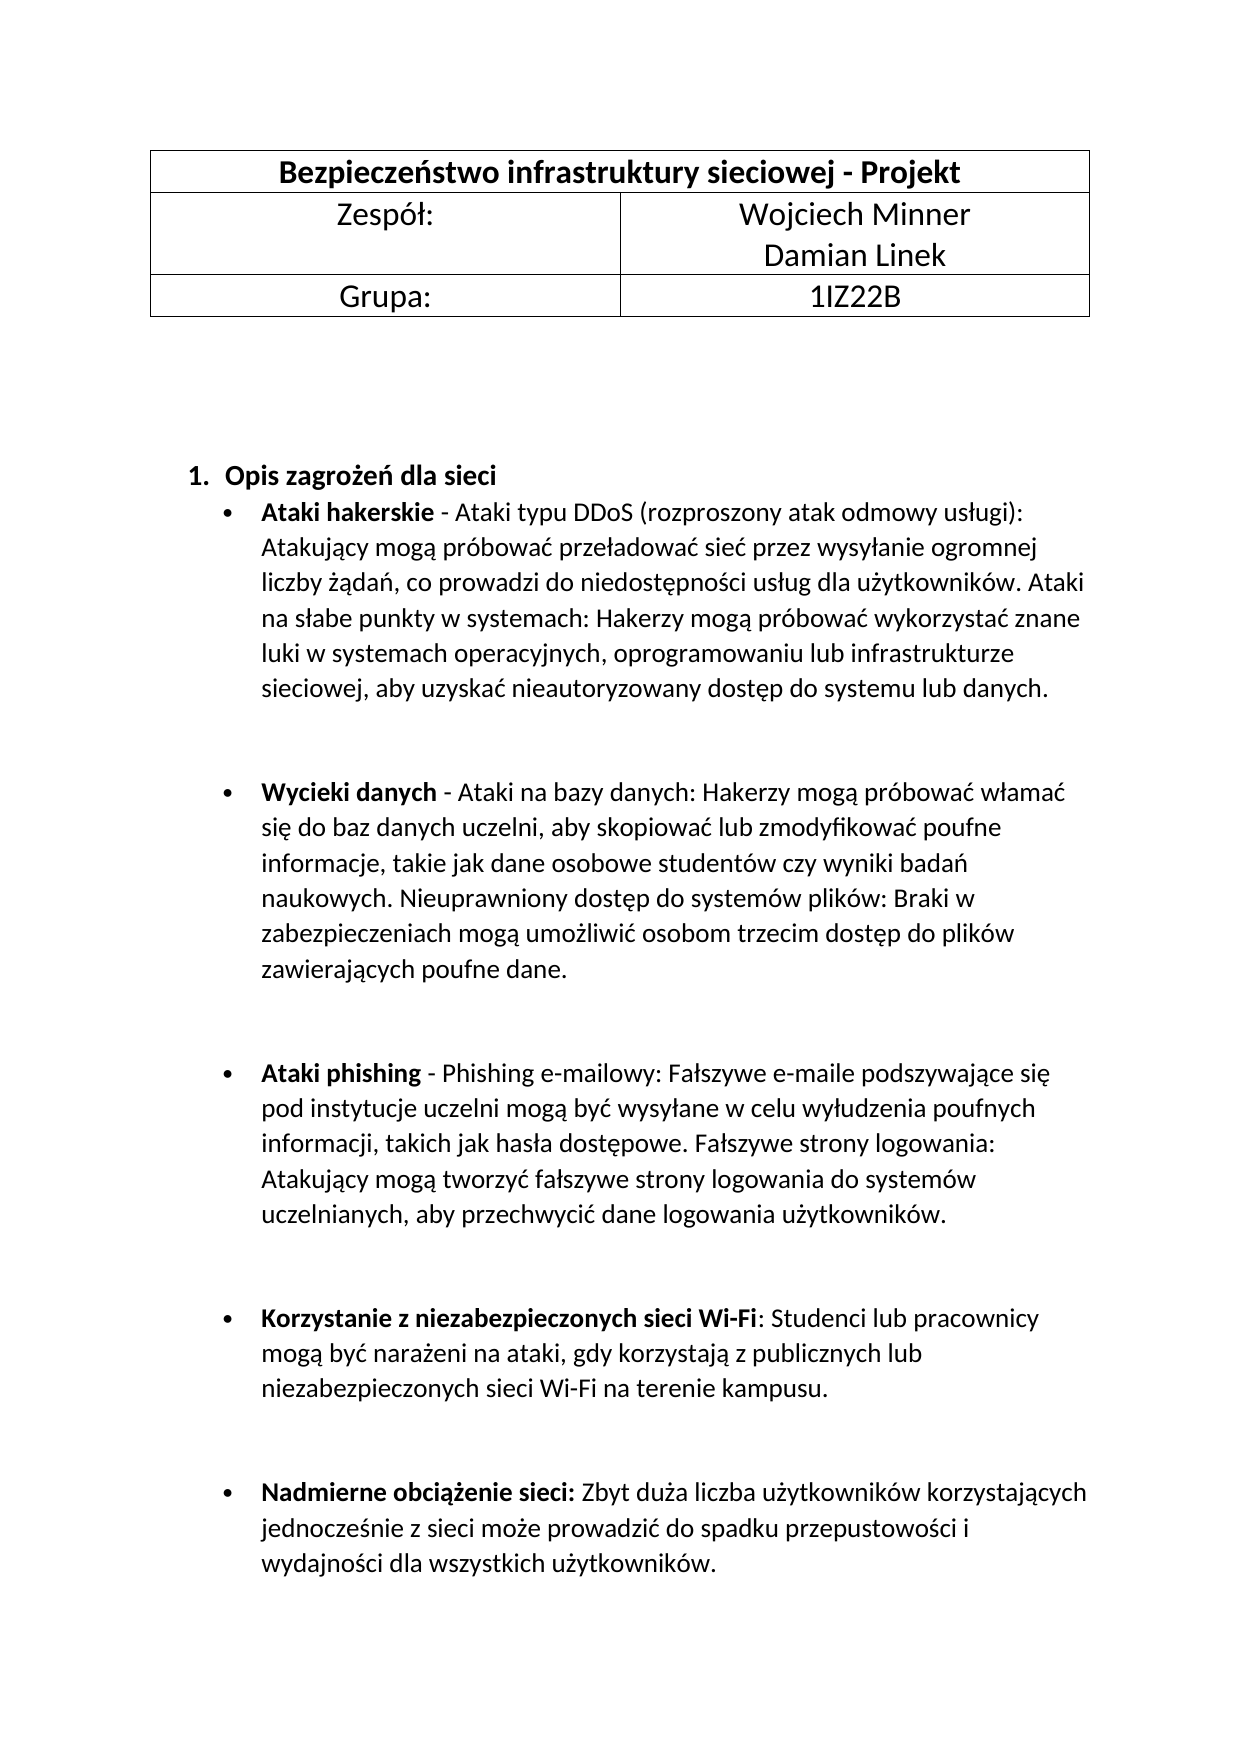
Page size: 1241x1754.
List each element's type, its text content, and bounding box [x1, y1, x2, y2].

table_cell 1IZ22B [621, 275, 1089, 316]
table_cell Wojciech Minner Damian Linek [621, 193, 1089, 274]
list Nadmierne obciążenie sieci: Zbyt duża liczba użytkowników korzystających jednocześnie z sieci może prowadzić do spadku przepustowości i wydajności dla wszystkich użytkowników. [224, 1476, 1090, 1579]
list Ataki hakerskie - Ataki typu DDoS (rozproszony atak odmowy usługi): Atakujący mogą próbować przeładować sieć przez wysyłanie ogromnej liczby żądań, co prowadzi do niedostępności usług dla użytkowników. Ataki na słabe punkty w systemach: Hakerzy mogą próbować wykorzystać znane luki w systemach operacyjnych, oprogramowaniu lub infrastrukturze sieciowej, aby uzyskać nieautoryzowany dostęp do systemu lub danych. [224, 495, 1090, 704]
list Korzystanie z niezabezpieczonych sieci Wi-Fi: Studenci lub pracownicy mogą być narażeni na ataki, gdy korzystają z publicznych lub niezabezpieczonych sieci Wi-Fi na terenie kampusu. [224, 1301, 1090, 1405]
table_header Bezpieczeństwo infrastruktury sieciowej - Projekt [151, 151, 1089, 192]
list Wycieki danych - Ataki na bazy danych: Hakerzy mogą próbować włamać się do baz danych uczelni, aby skopiować lub zmodyfikować poufne informacje, takie jak dane osobowe studentów czy wyniki badań naukowych. Nieuprawniony dostęp do systemów plików: Braki w zabezpieczeniach mogą umożliwić osobom trzecim dostęp do plików zawierających poufne dane. [224, 775, 1090, 985]
table_cell Grupa: [151, 275, 620, 316]
table_cell Zespół: [151, 193, 620, 274]
list Opis zagrożeń dla sieci [187, 457, 1090, 492]
list Ataki phishing - Phishing e-mailowy: Fałszywe e-maile podszywające się pod instytucje uczelni mogą być wysyłane w celu wyłudzenia poufnych informacji, takich jak hasła dostępowe. Fałszywe strony logowania: Atakujący mogą tworzyć fałszywe strony logowania do systemów uczelnianych, aby przechwycić dane logowania użytkowników. [224, 1056, 1090, 1230]
